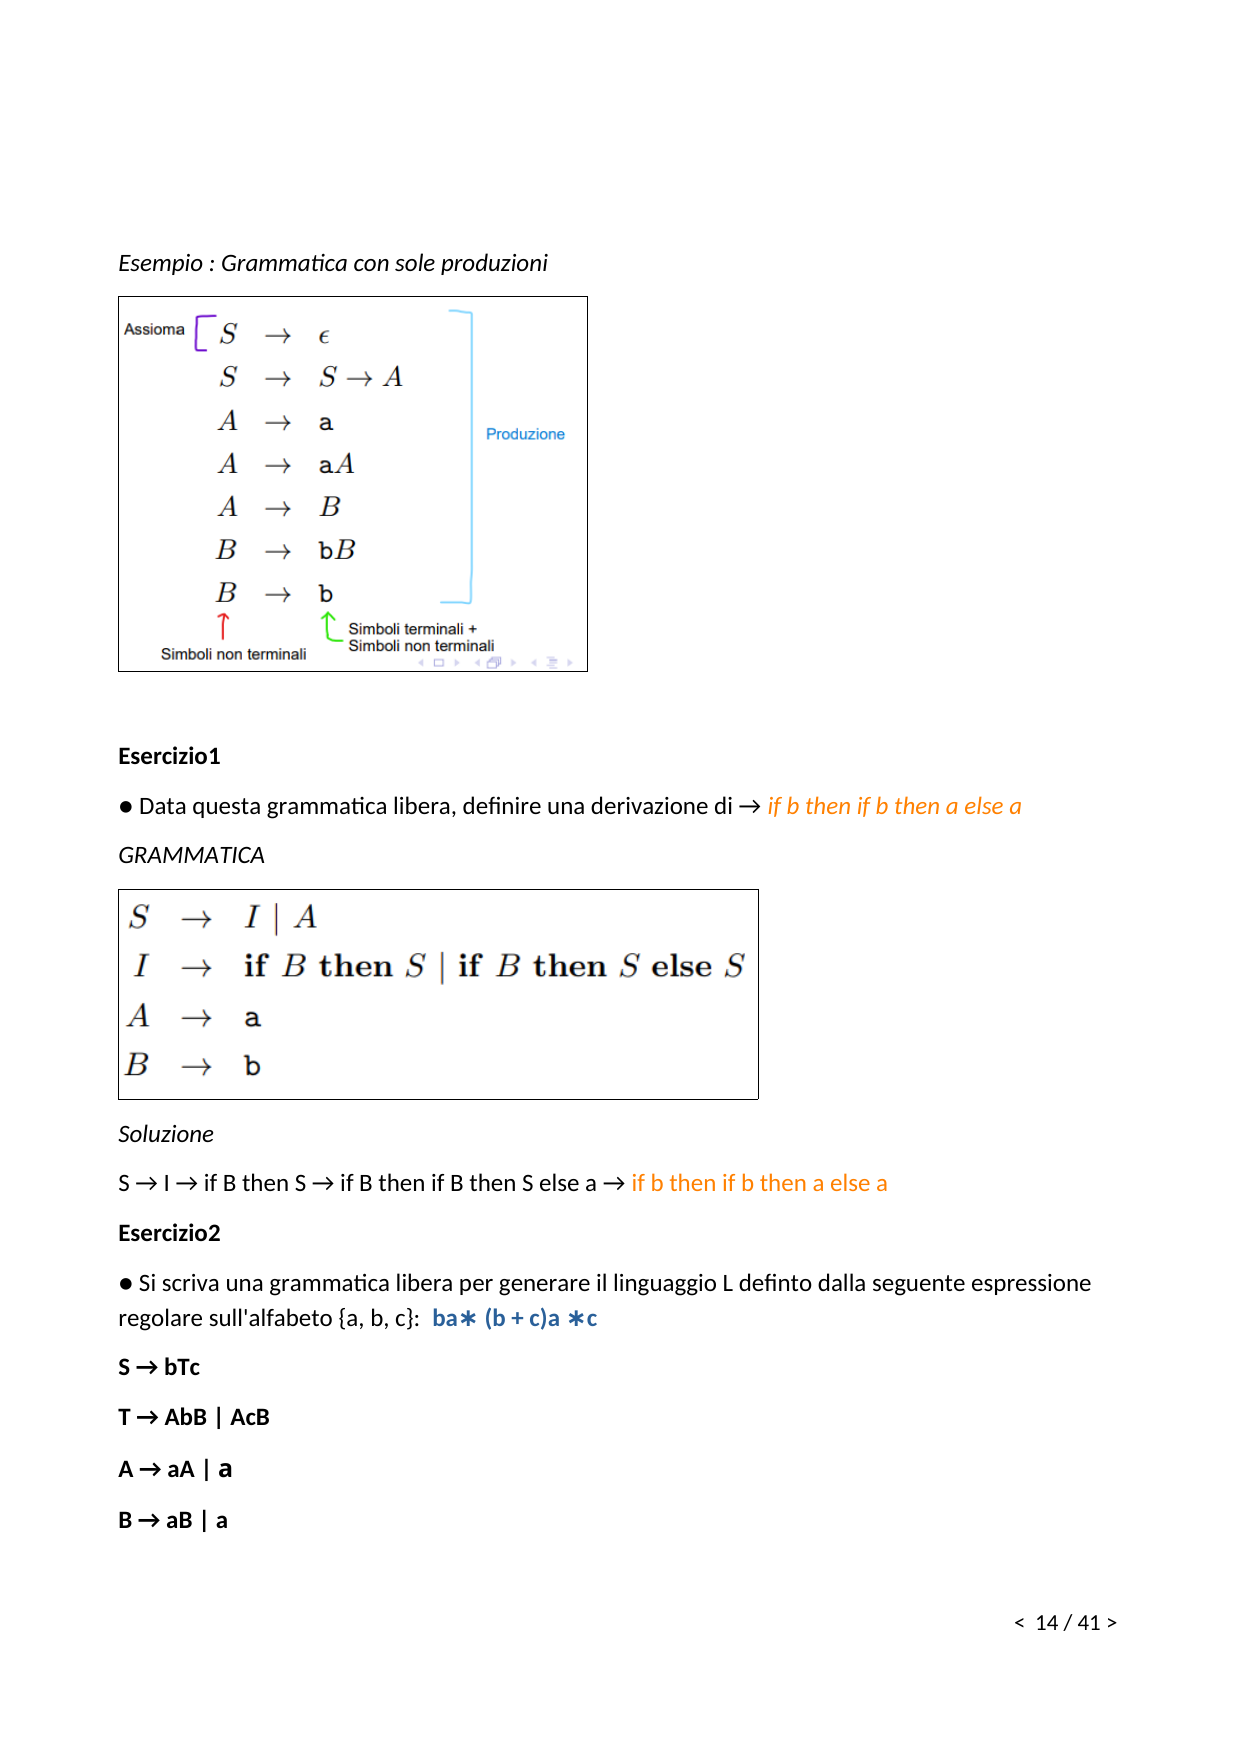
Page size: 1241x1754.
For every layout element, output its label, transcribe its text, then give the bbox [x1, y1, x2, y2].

text Soluzione [118, 1118, 1122, 1148]
text S → bTc [118, 1351, 1122, 1382]
text B → aB | a [118, 1504, 1122, 1535]
text Esercizio1 [118, 740, 1122, 771]
text Esempio : Grammatica con sole produzioni [118, 247, 1122, 277]
text GRAMMATICA [118, 839, 1122, 870]
text A → aA | a [118, 1451, 1122, 1484]
picture [121, 892, 755, 1096]
picture [121, 299, 584, 669]
text ● Data questa grammatica libera, definire una derivazione di → if b then if b then a else a [118, 790, 1122, 820]
text S → I → if B then S → if B then if B then S else a → if b then if b then a else a [118, 1168, 1122, 1198]
text Esercizio2 [118, 1217, 1122, 1248]
text T → AbB | AcB [118, 1401, 1122, 1431]
text ● Si scriva una grammatica libera per generare il linguaggio L definto dalla seguente espressione regolare sull'alfabeto {a, b, c}: ba∗ (b + c)a ∗c [118, 1267, 1122, 1332]
